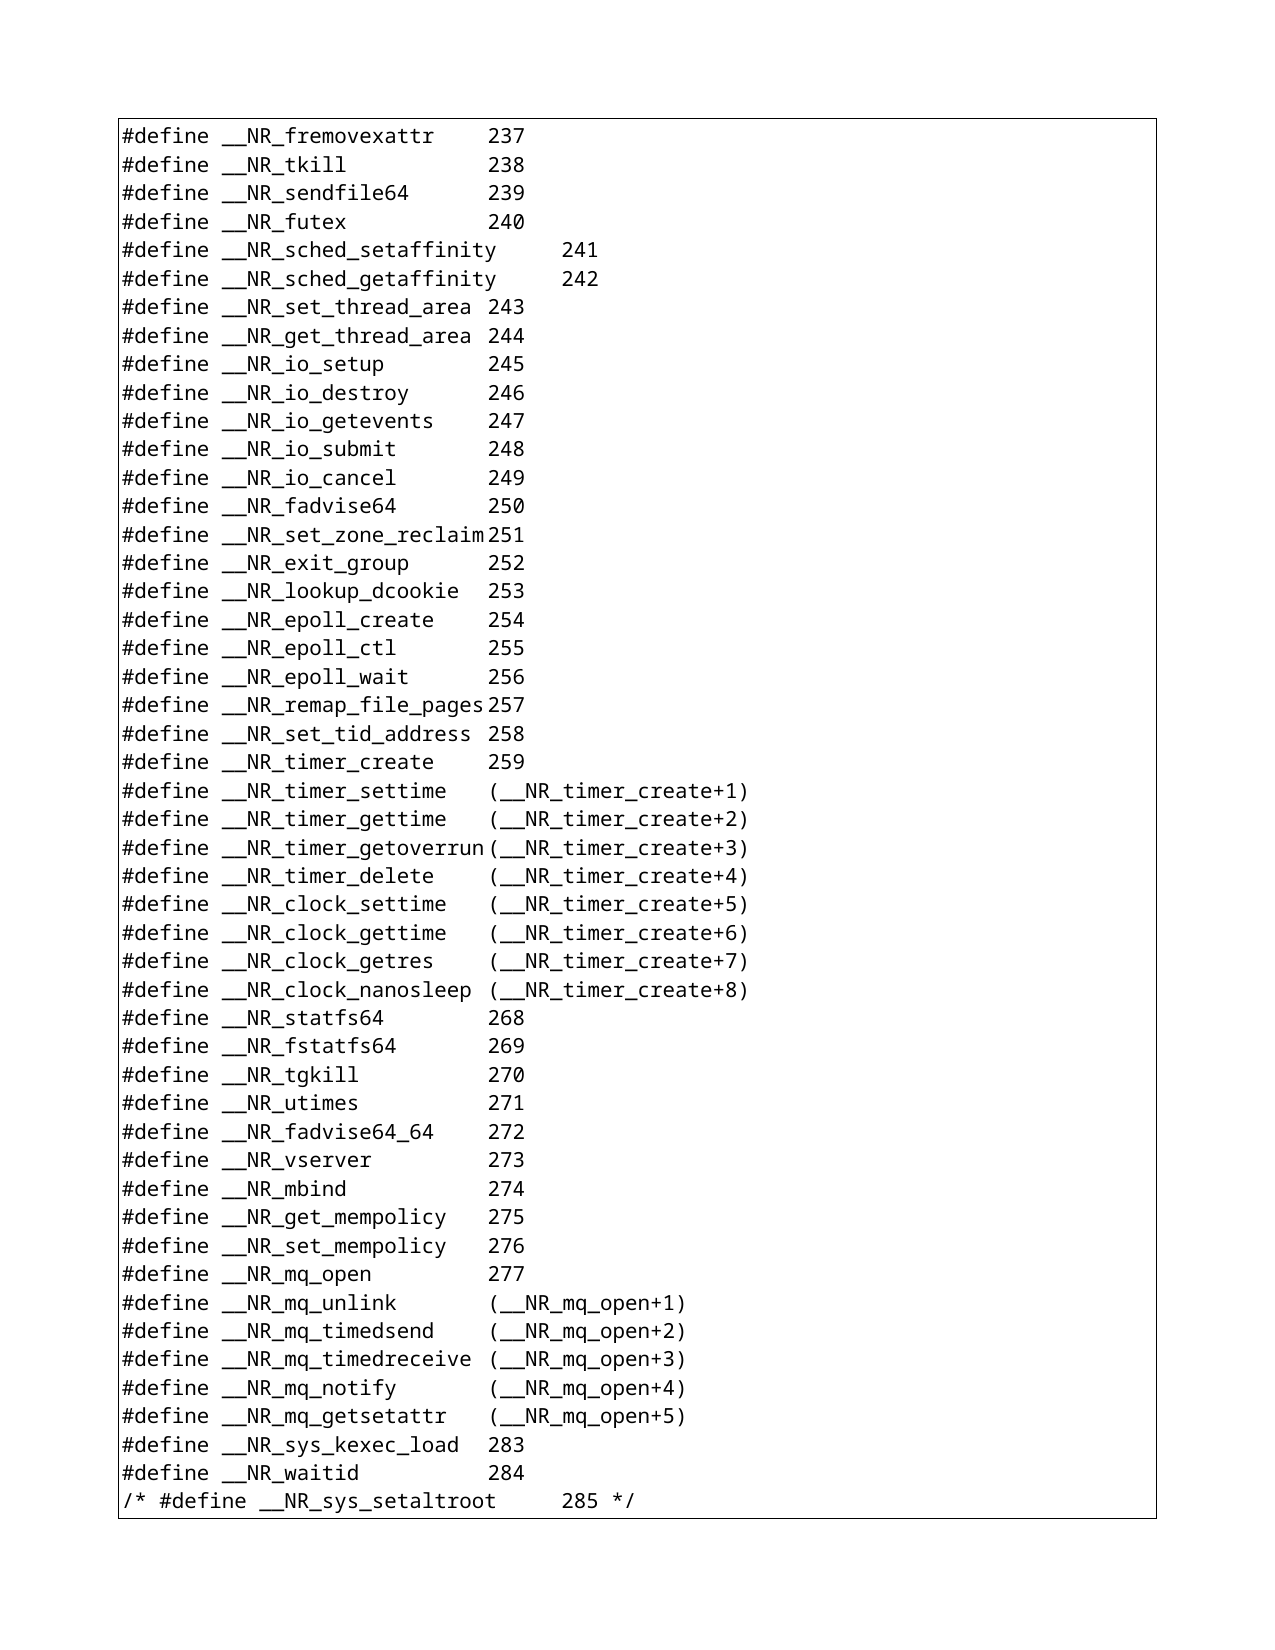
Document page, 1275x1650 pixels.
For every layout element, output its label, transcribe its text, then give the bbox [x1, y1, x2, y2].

text #define __NR_io_cancel 249 [119, 459, 1156, 488]
text #define __NR_timer_getoverrun (__NR_timer_create+3) [119, 829, 1156, 857]
text #define __NR_timer_settime (__NR_timer_create+1) [119, 772, 1156, 801]
text #define __NR_clock_nanosleep (__NR_timer_create+8) [119, 971, 1156, 1000]
text #define __NR_mq_unlink (__NR_mq_open+1) [119, 1284, 1156, 1312]
text #define __NR_io_submit 248 [119, 431, 1156, 459]
text #define __NR_sendfile64 239 [119, 175, 1156, 203]
text #define __NR_fstatfs64 269 [119, 1028, 1156, 1057]
text #define __NR_tkill 238 [119, 147, 1156, 175]
text #define __NR_io_setup 245 [119, 346, 1156, 374]
text #define __NR_mq_timedreceive (__NR_mq_open+3) [119, 1341, 1156, 1369]
text #define __NR_fremovexattr 237 [119, 119, 1156, 147]
text #define __NR_mq_getsetattr (__NR_mq_open+5) [119, 1398, 1156, 1426]
text #define __NR_timer_delete (__NR_timer_create+4) [119, 857, 1156, 886]
text #define __NR_get_thread_area 244 [119, 317, 1156, 346]
text #define __NR_vserver 273 [119, 1142, 1156, 1170]
text #define __NR_set_zone_reclaim 251 [119, 516, 1156, 545]
text #define __NR_clock_getres (__NR_timer_create+7) [119, 943, 1156, 971]
text #define __NR_fadvise64_64 272 [119, 1113, 1156, 1142]
text #define __NR_mq_open 277 [119, 1256, 1156, 1284]
text /* #define __NR_sys_setaltroot 285 */ [119, 1483, 1156, 1518]
text #define __NR_statfs64 268 [119, 1000, 1156, 1028]
text #define __NR_tgkill 270 [119, 1057, 1156, 1085]
text #define __NR_epoll_ctl 255 [119, 630, 1156, 658]
text #define __NR_set_mempolicy 276 [119, 1227, 1156, 1256]
text #define __NR_epoll_create 254 [119, 602, 1156, 630]
text #define __NR_clock_settime (__NR_timer_create+5) [119, 886, 1156, 914]
text #define __NR_sched_setaffinity 241 [119, 232, 1156, 260]
text #define __NR_set_thread_area 243 [119, 289, 1156, 317]
text #define __NR_clock_gettime (__NR_timer_create+6) [119, 914, 1156, 943]
text #define __NR_waitid 284 [119, 1455, 1156, 1483]
text #define __NR_mq_notify (__NR_mq_open+4) [119, 1369, 1156, 1398]
text #define __NR_remap_file_pages 257 [119, 687, 1156, 715]
text #define __NR_exit_group 252 [119, 545, 1156, 573]
text #define __NR_epoll_wait 256 [119, 658, 1156, 687]
text #define __NR_timer_gettime (__NR_timer_create+2) [119, 801, 1156, 829]
text #define __NR_mbind 274 [119, 1170, 1156, 1199]
text #define __NR_sys_kexec_load 283 [119, 1426, 1156, 1455]
text #define __NR_io_getevents 247 [119, 402, 1156, 431]
text #define __NR_sched_getaffinity 242 [119, 260, 1156, 289]
text #define __NR_futex 240 [119, 203, 1156, 232]
text #define __NR_utimes 271 [119, 1085, 1156, 1113]
text #define __NR_get_mempolicy 275 [119, 1199, 1156, 1227]
text #define __NR_set_tid_address 258 [119, 715, 1156, 744]
text #define __NR_fadvise64 250 [119, 488, 1156, 516]
text #define __NR_io_destroy 246 [119, 374, 1156, 402]
text #define __NR_timer_create 259 [119, 744, 1156, 772]
text #define __NR_mq_timedsend (__NR_mq_open+2) [119, 1312, 1156, 1341]
text #define __NR_lookup_dcookie 253 [119, 573, 1156, 602]
